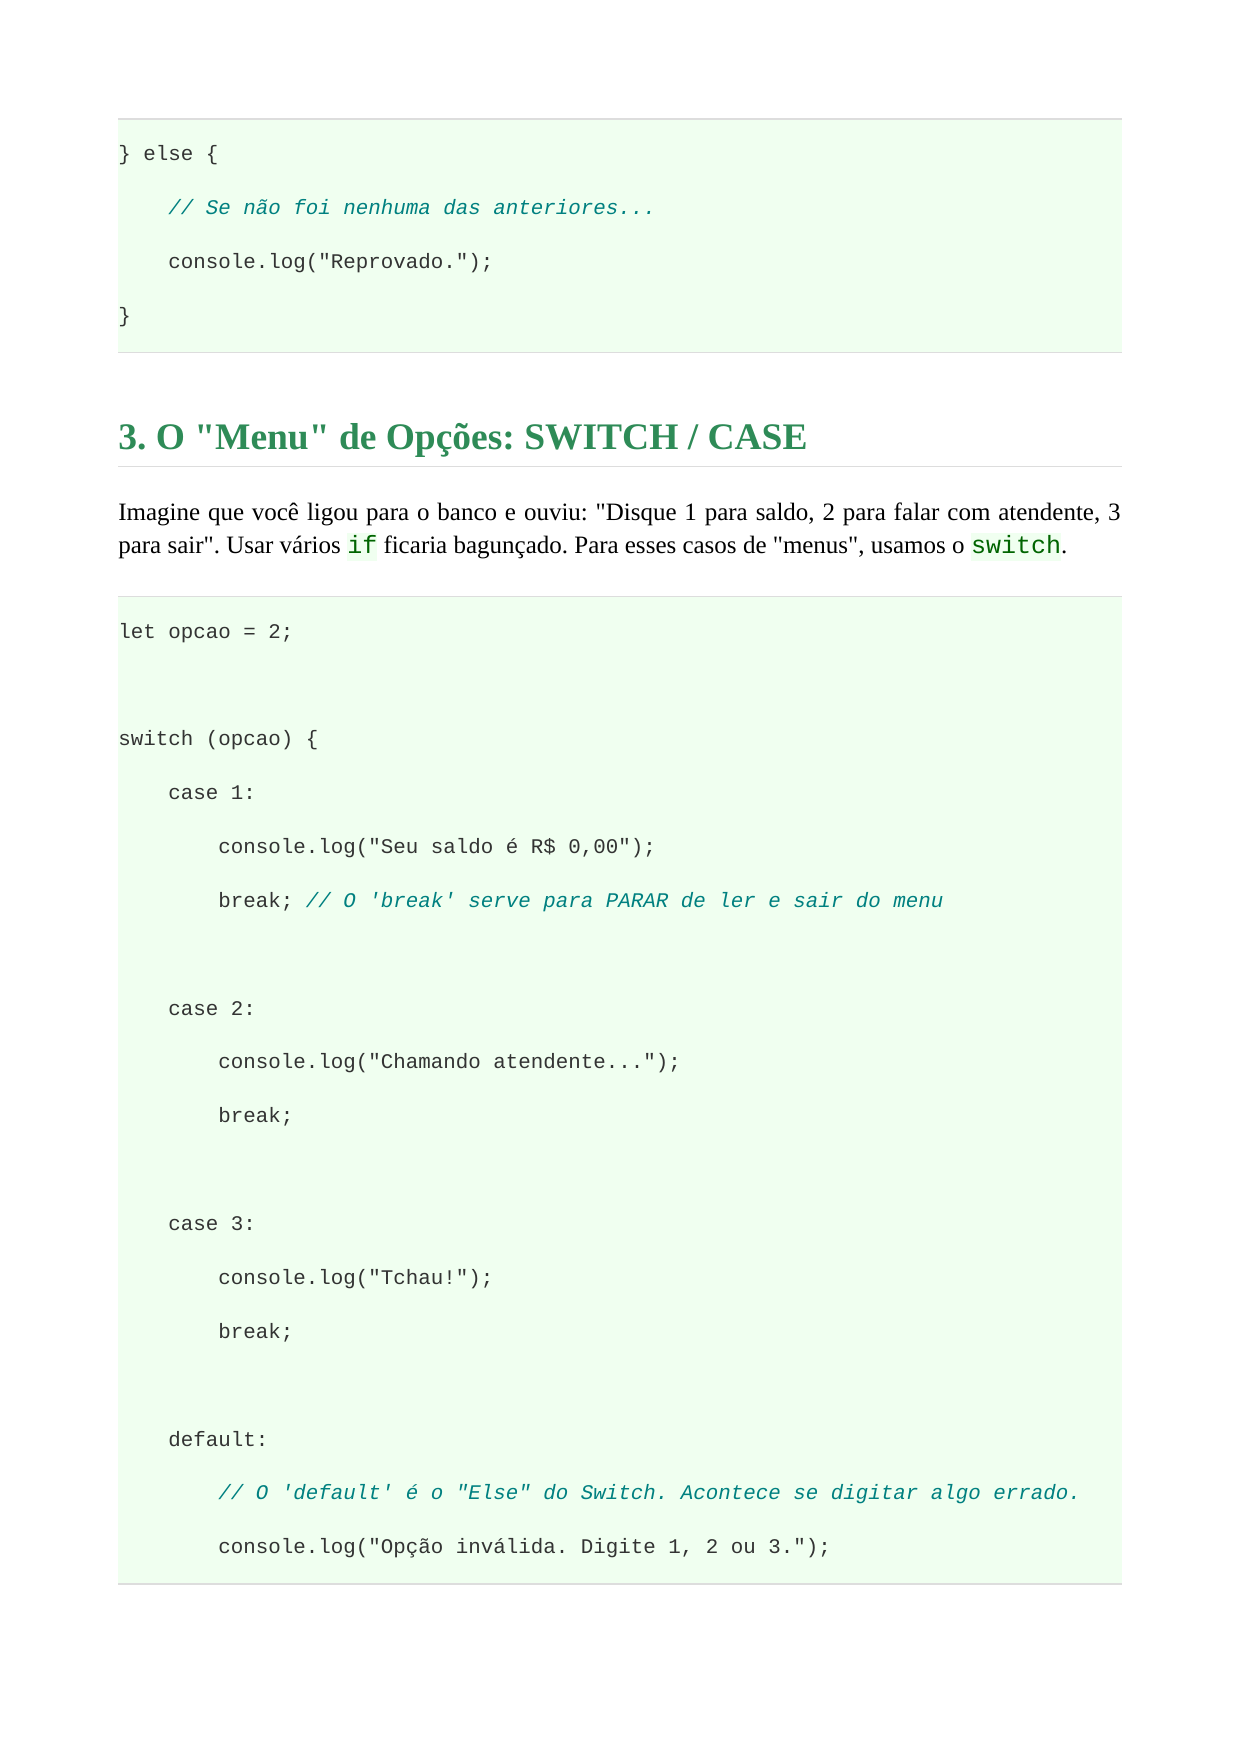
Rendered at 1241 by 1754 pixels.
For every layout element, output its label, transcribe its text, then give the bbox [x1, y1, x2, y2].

text default: [118, 1403, 1122, 1452]
text break; // O 'break' serve para PARAR de ler e sair do menu [118, 865, 1122, 914]
text console.log("Seu saldo é R$ 0,00"); [118, 811, 1122, 860]
text console.log("Opção inválida. Digite 1, 2 ou 3."); [118, 1511, 1122, 1583]
subtitle 3. O "Menu" de Opções: SWITCH / CASE [118, 415, 1122, 466]
text console.log("Chamando atendente..."); [118, 1027, 1122, 1075]
text console.log("Tchau!"); [118, 1242, 1122, 1291]
text let opcao = 2; [118, 597, 1122, 644]
text case 3: [118, 1188, 1122, 1237]
text // Se não foi nenhuma das anteriores... [118, 172, 1122, 221]
text case 2: [118, 973, 1122, 1021]
text console.log("Reprovado."); [118, 226, 1122, 274]
text switch (opcao) { [118, 703, 1122, 752]
text } else { [118, 120, 1122, 167]
text // O 'default' é o "Else" do Switch. Acontece se digitar algo errado. [118, 1457, 1122, 1506]
text break; [118, 1296, 1122, 1344]
text } [118, 280, 1122, 352]
text Imagine que você ligou para o banco e ouviu: "Disque 1 para saldo, 2 para falar com atendente, 3 para sair". Usar vários if ficaria bagunçado. Para esses casos de "menus", usamos o switch. [118, 497, 1122, 561]
text case 1: [118, 757, 1122, 806]
text break; [118, 1080, 1122, 1129]
